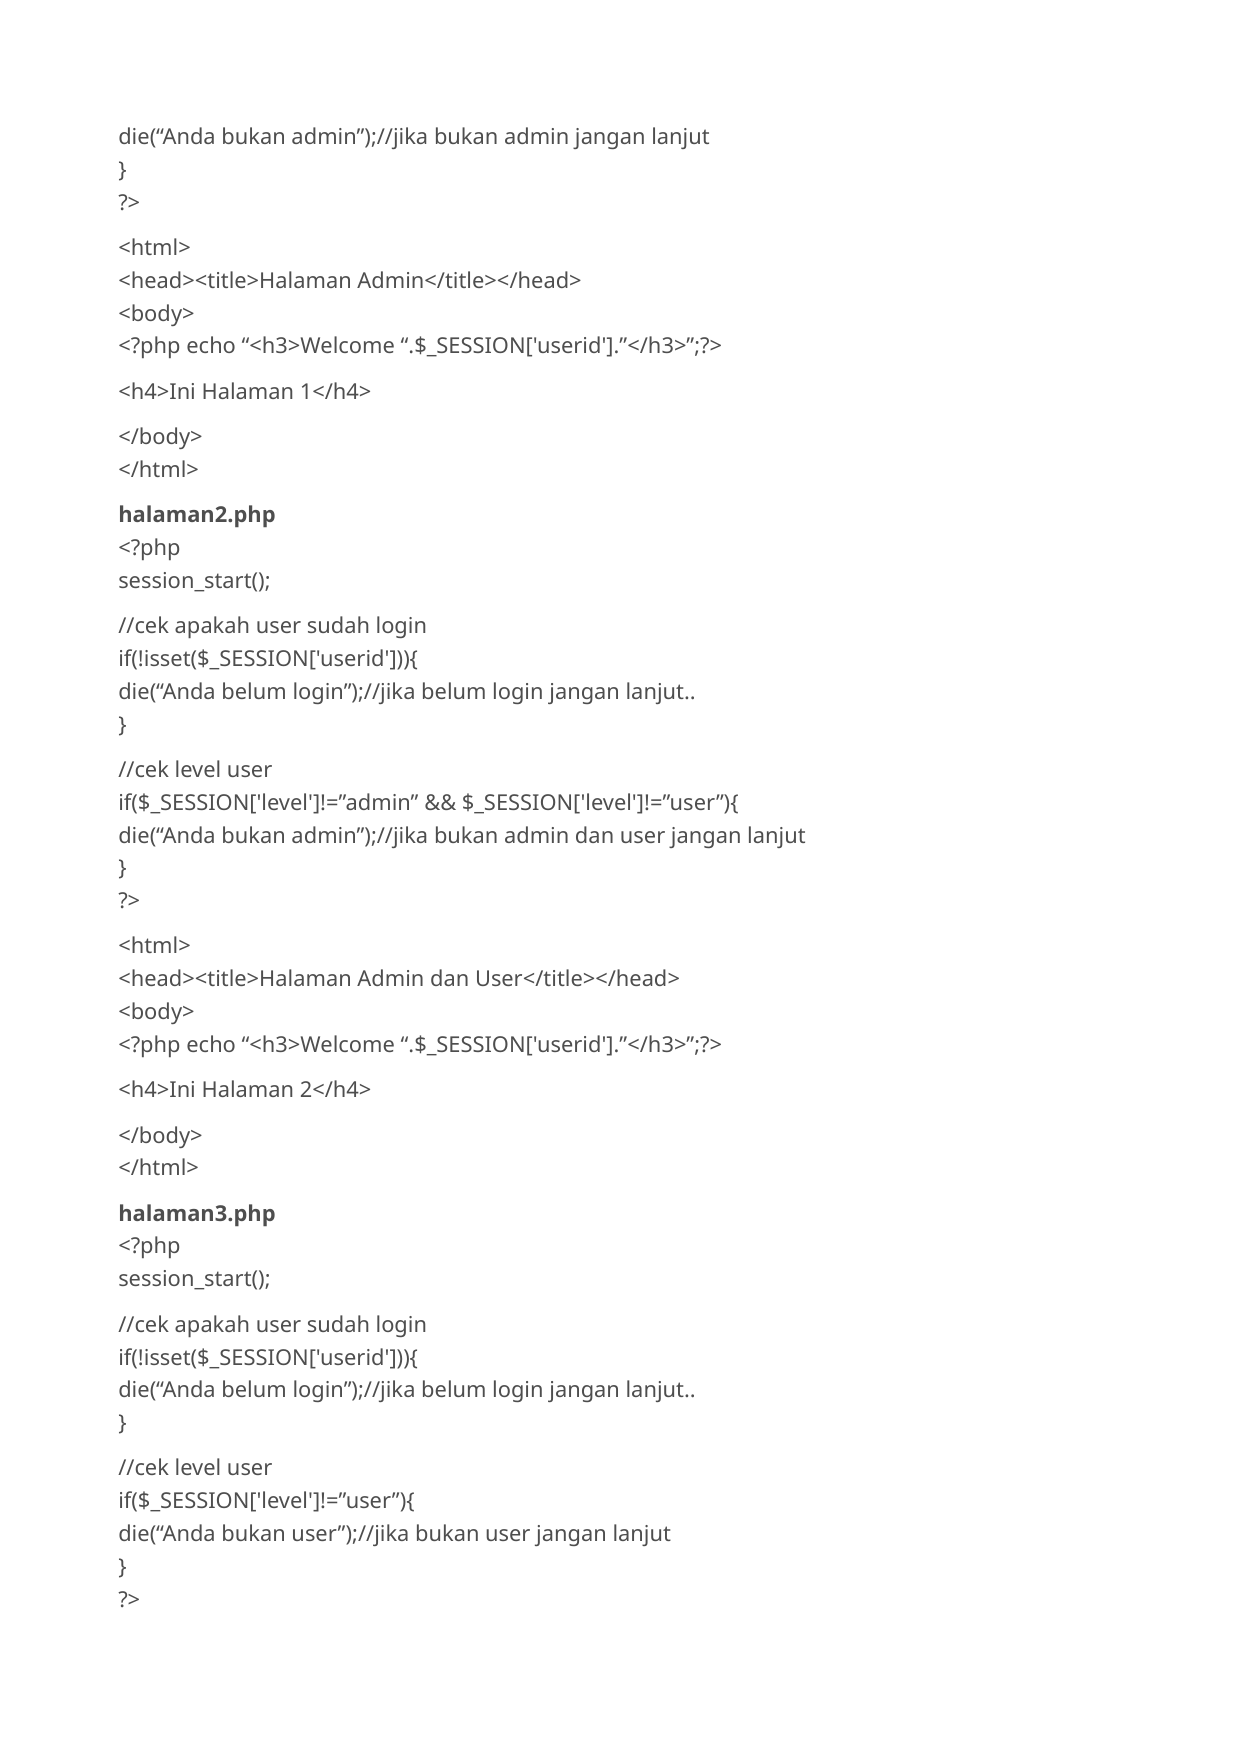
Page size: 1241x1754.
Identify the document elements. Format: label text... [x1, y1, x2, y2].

text die(“Anda bukan admin”);//jika bukan admin jangan lanjut } ?> [118, 118, 1122, 217]
text halaman3.php [118, 1195, 1122, 1227]
text <html> <head><title>Halaman Admin dan User</title></head> <body> <?php echo “<h3>Welcome “.$_SESSION['userid'].”</h3>”;?> [118, 927, 1122, 1059]
text <?php session_start(); [118, 529, 1122, 595]
text <html> <head><title>Halaman Admin</title></head> <body> <?php echo “<h3>Welcome “.$_SESSION['userid'].”</h3>”;?> [118, 229, 1122, 360]
text </body> </html> [118, 418, 1122, 484]
text //cek level user if($_SESSION['level']!=”user”){ die(“Anda bukan user”);//jika bukan user jangan lanjut } ?> [118, 1449, 1122, 1613]
text <?php session_start(); [118, 1227, 1122, 1293]
text halaman2.php [118, 496, 1122, 529]
text <h4>Ini Halaman 1</h4> [118, 373, 1122, 406]
text //cek level user if($_SESSION['level']!=”admin” && $_SESSION['level']!=”user”){ die(“Anda bukan admin”);//jika bukan admin dan user jangan lanjut } ?> [118, 751, 1122, 915]
text <h4>Ini Halaman 2</h4> [118, 1071, 1122, 1104]
text //cek apakah user sudah login if(!isset($_SESSION['userid'])){ die(“Anda belum login”);//jika belum login jangan lanjut.. } [118, 1306, 1122, 1437]
text //cek apakah user sudah login if(!isset($_SESSION['userid'])){ die(“Anda belum login”);//jika belum login jangan lanjut.. } [118, 607, 1122, 738]
text </body> </html> [118, 1117, 1122, 1182]
